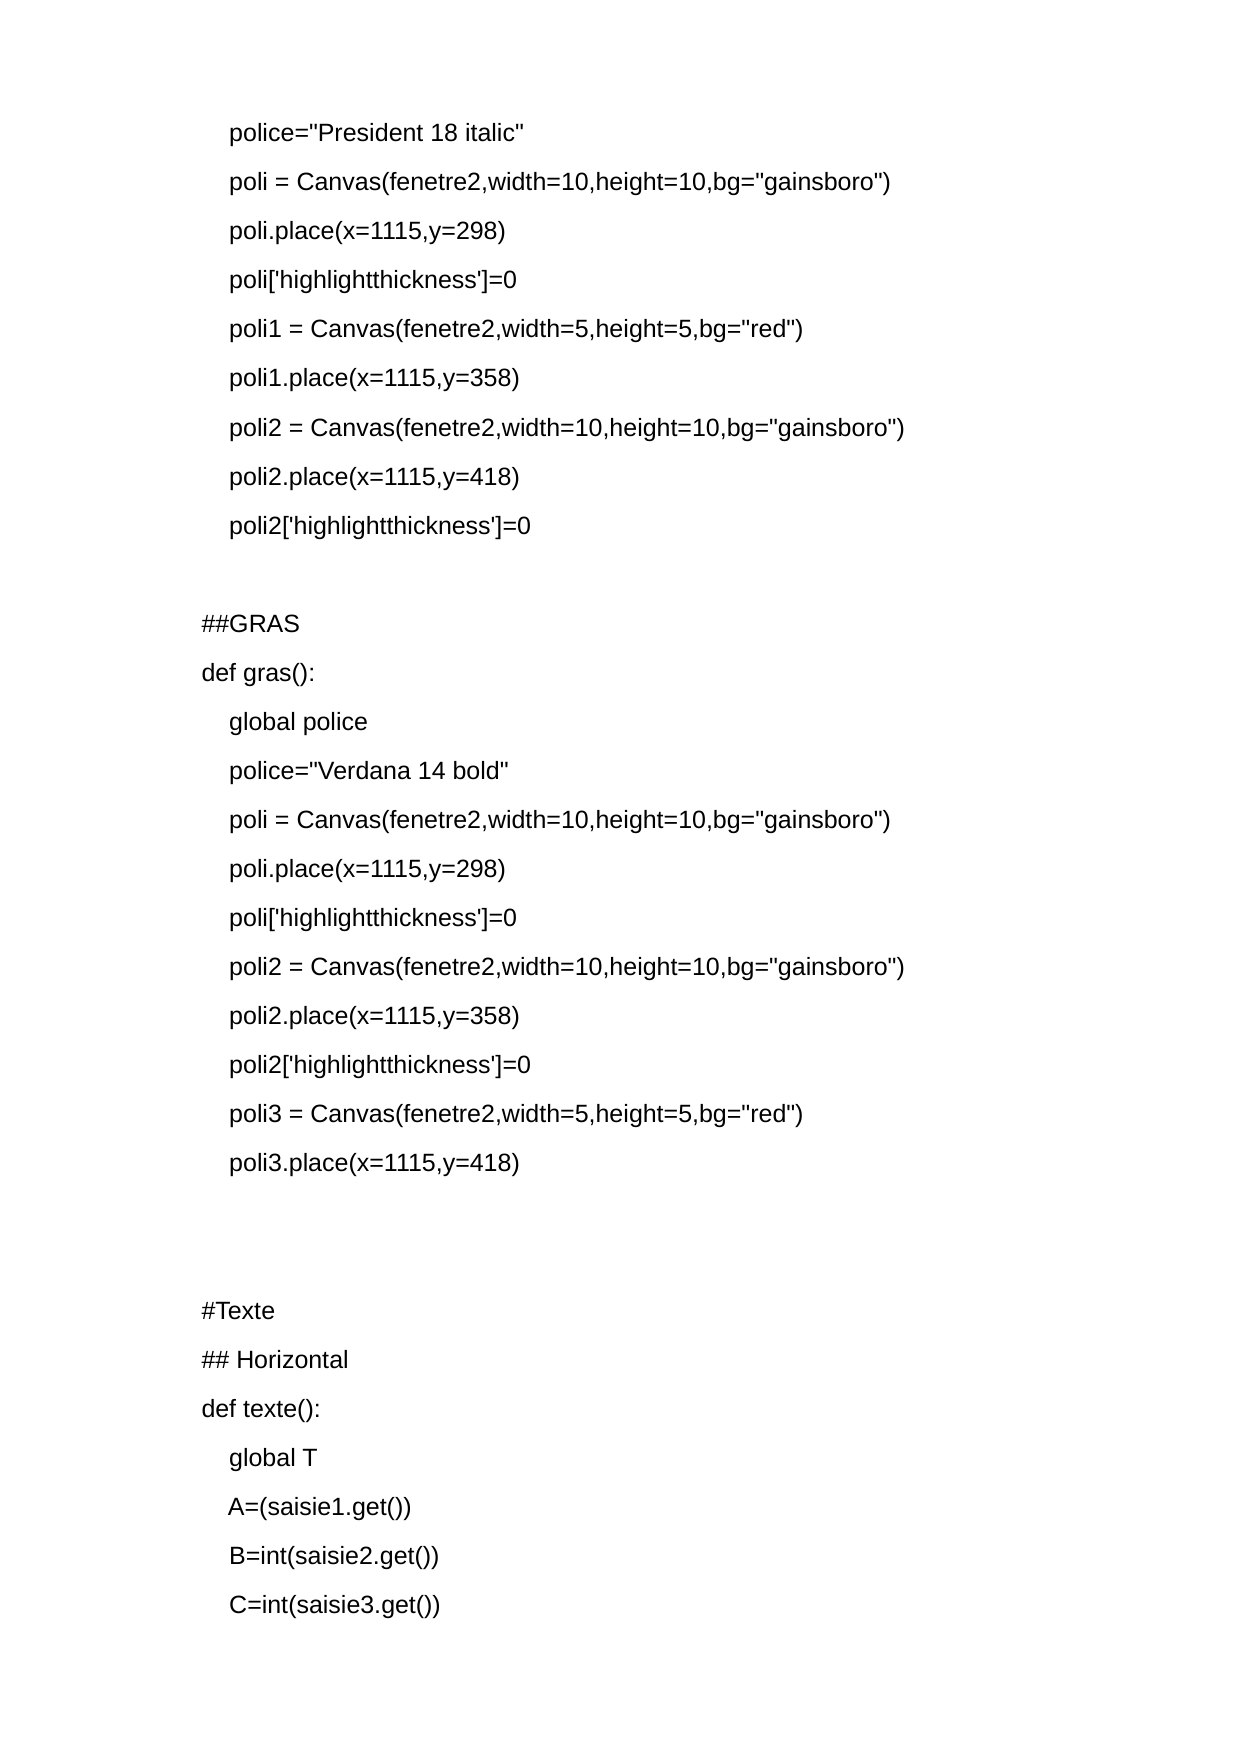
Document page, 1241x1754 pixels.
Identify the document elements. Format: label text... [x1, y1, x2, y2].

text poli = Canvas(fenetre2,width=10,height=10,bg="gainsboro") [118, 167, 1122, 196]
text poli2 = Canvas(fenetre2,width=10,height=10,bg="gainsboro") [118, 412, 1122, 441]
text A=(saisie1.get()) [118, 1492, 1122, 1521]
text global T [118, 1443, 1122, 1472]
text poli.place(x=1115,y=298) [118, 854, 1122, 883]
text poli['highlightthickness']=0 [118, 265, 1122, 294]
text def gras(): [118, 658, 1122, 687]
text poli1 = Canvas(fenetre2,width=5,height=5,bg="red") [118, 314, 1122, 343]
text def texte(): [118, 1394, 1122, 1422]
text poli['highlightthickness']=0 [118, 903, 1122, 932]
text poli3 = Canvas(fenetre2,width=5,height=5,bg="red") [118, 1099, 1122, 1128]
text police="President 18 italic" [118, 118, 1122, 147]
text poli2.place(x=1115,y=418) [118, 462, 1122, 490]
text C=int(saisie3.get()) [118, 1590, 1122, 1619]
text B=int(saisie2.get()) [118, 1541, 1122, 1570]
text ## Horizontal [118, 1345, 1122, 1373]
text police="Verdana 14 bold" [118, 756, 1122, 785]
text poli2.place(x=1115,y=358) [118, 1001, 1122, 1030]
text global police [118, 707, 1122, 736]
text poli = Canvas(fenetre2,width=10,height=10,bg="gainsboro") [118, 805, 1122, 834]
text poli1.place(x=1115,y=358) [118, 363, 1122, 392]
text #Texte [118, 1296, 1122, 1324]
text poli2['highlightthickness']=0 [118, 511, 1122, 539]
text ##GRAS [118, 609, 1122, 637]
text poli3.place(x=1115,y=418) [118, 1148, 1122, 1177]
text poli.place(x=1115,y=298) [118, 216, 1122, 245]
text poli2['highlightthickness']=0 [118, 1050, 1122, 1079]
text poli2 = Canvas(fenetre2,width=10,height=10,bg="gainsboro") [118, 952, 1122, 981]
